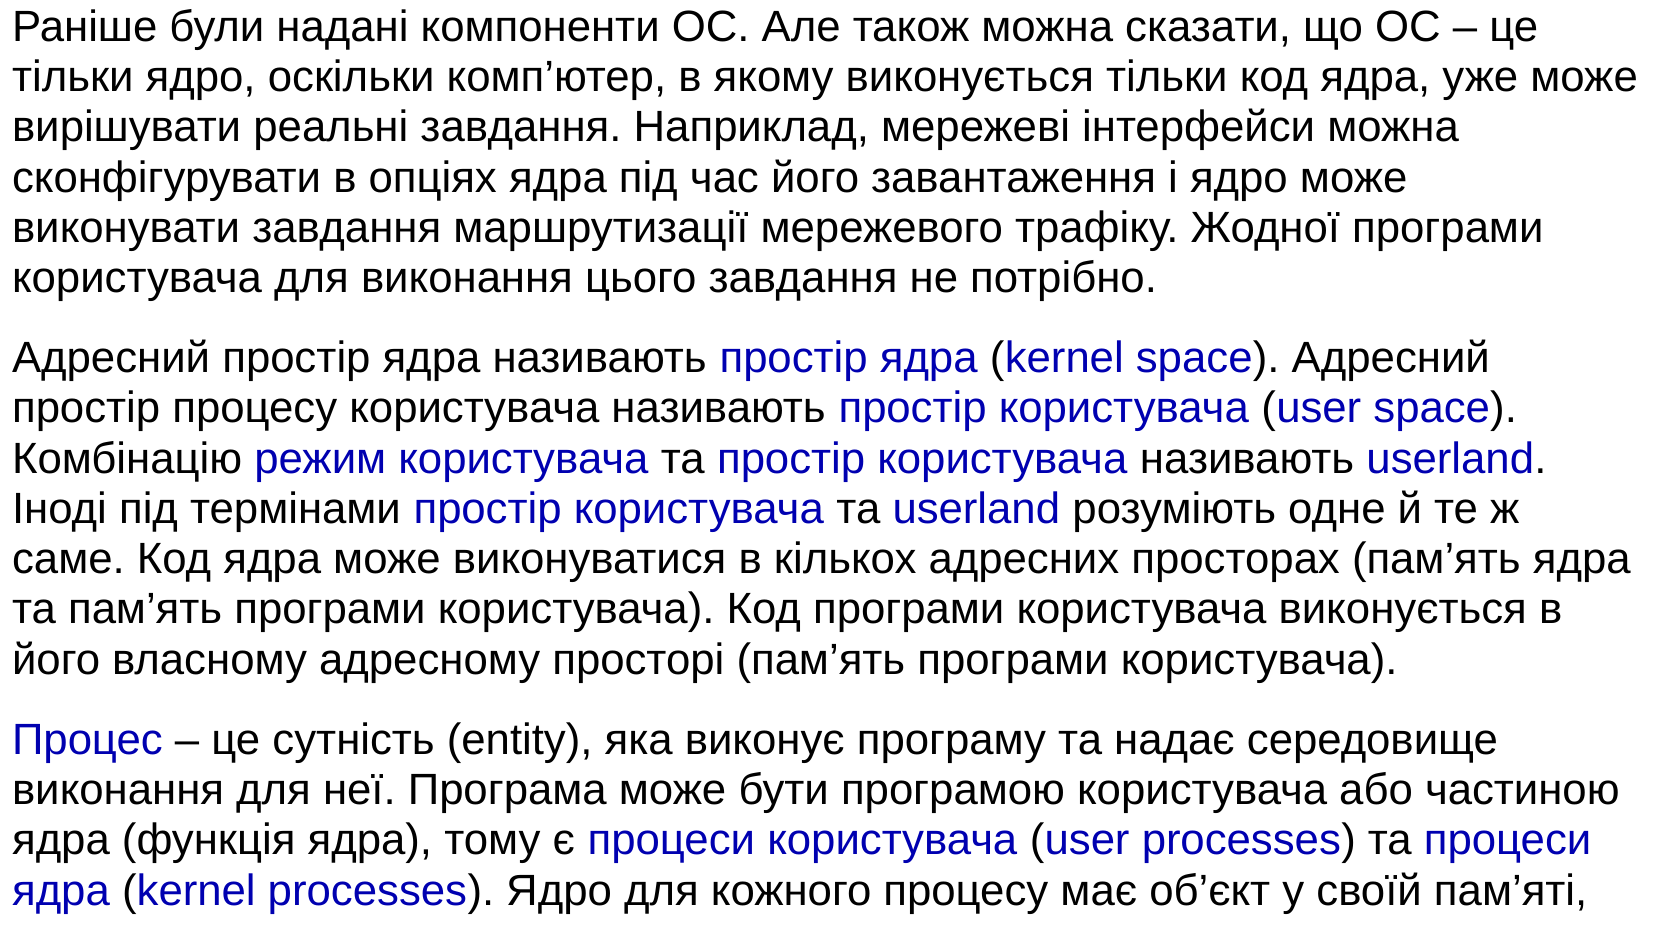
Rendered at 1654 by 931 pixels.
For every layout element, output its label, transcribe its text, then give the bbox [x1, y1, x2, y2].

text Адресний простір ядра називають простір ядра (kernel space). Адресний простір процесу користувача називають простір користувача (user space). Комбінацію режим користувача та простір користувача називають userland. Іноді під термінами простір користувача та userland розуміють одне й те ж саме. Код ядра може виконуватися в кількох адресних просторах (пам’ять ядра та пам’ять програми користувача). Код програми користувача виконується в його власному адресному просторі (пам’ять програми користувача). [12, 331, 1642, 683]
text Процес – це сутність (entity), яка виконує програму та надає середовище виконання для неї. Програма може бути програмою користувача або частиною ядра (функція ядра), тому є процеси користувача (user processes) та процеси ядра (kernel processes). Ядро для кожного процесу має об’єкт у своїй пам’яті, [12, 713, 1642, 914]
text Раніше були надані компоненти ОС. Але також можна сказати, що ОС – це тільки ядро, оскільки комп’ютер, в якому виконується тільки код ядра, уже може вирішувати реальні завдання. Наприклад, мережеві інтерфейси можна сконфігурувати в опціях ядра під час його завантаження і ядро може виконувати завдання маршрутизації мережевого трафіку. Жодної програми користувача для виконання цього завдання не потрібно. [12, 0, 1642, 302]
